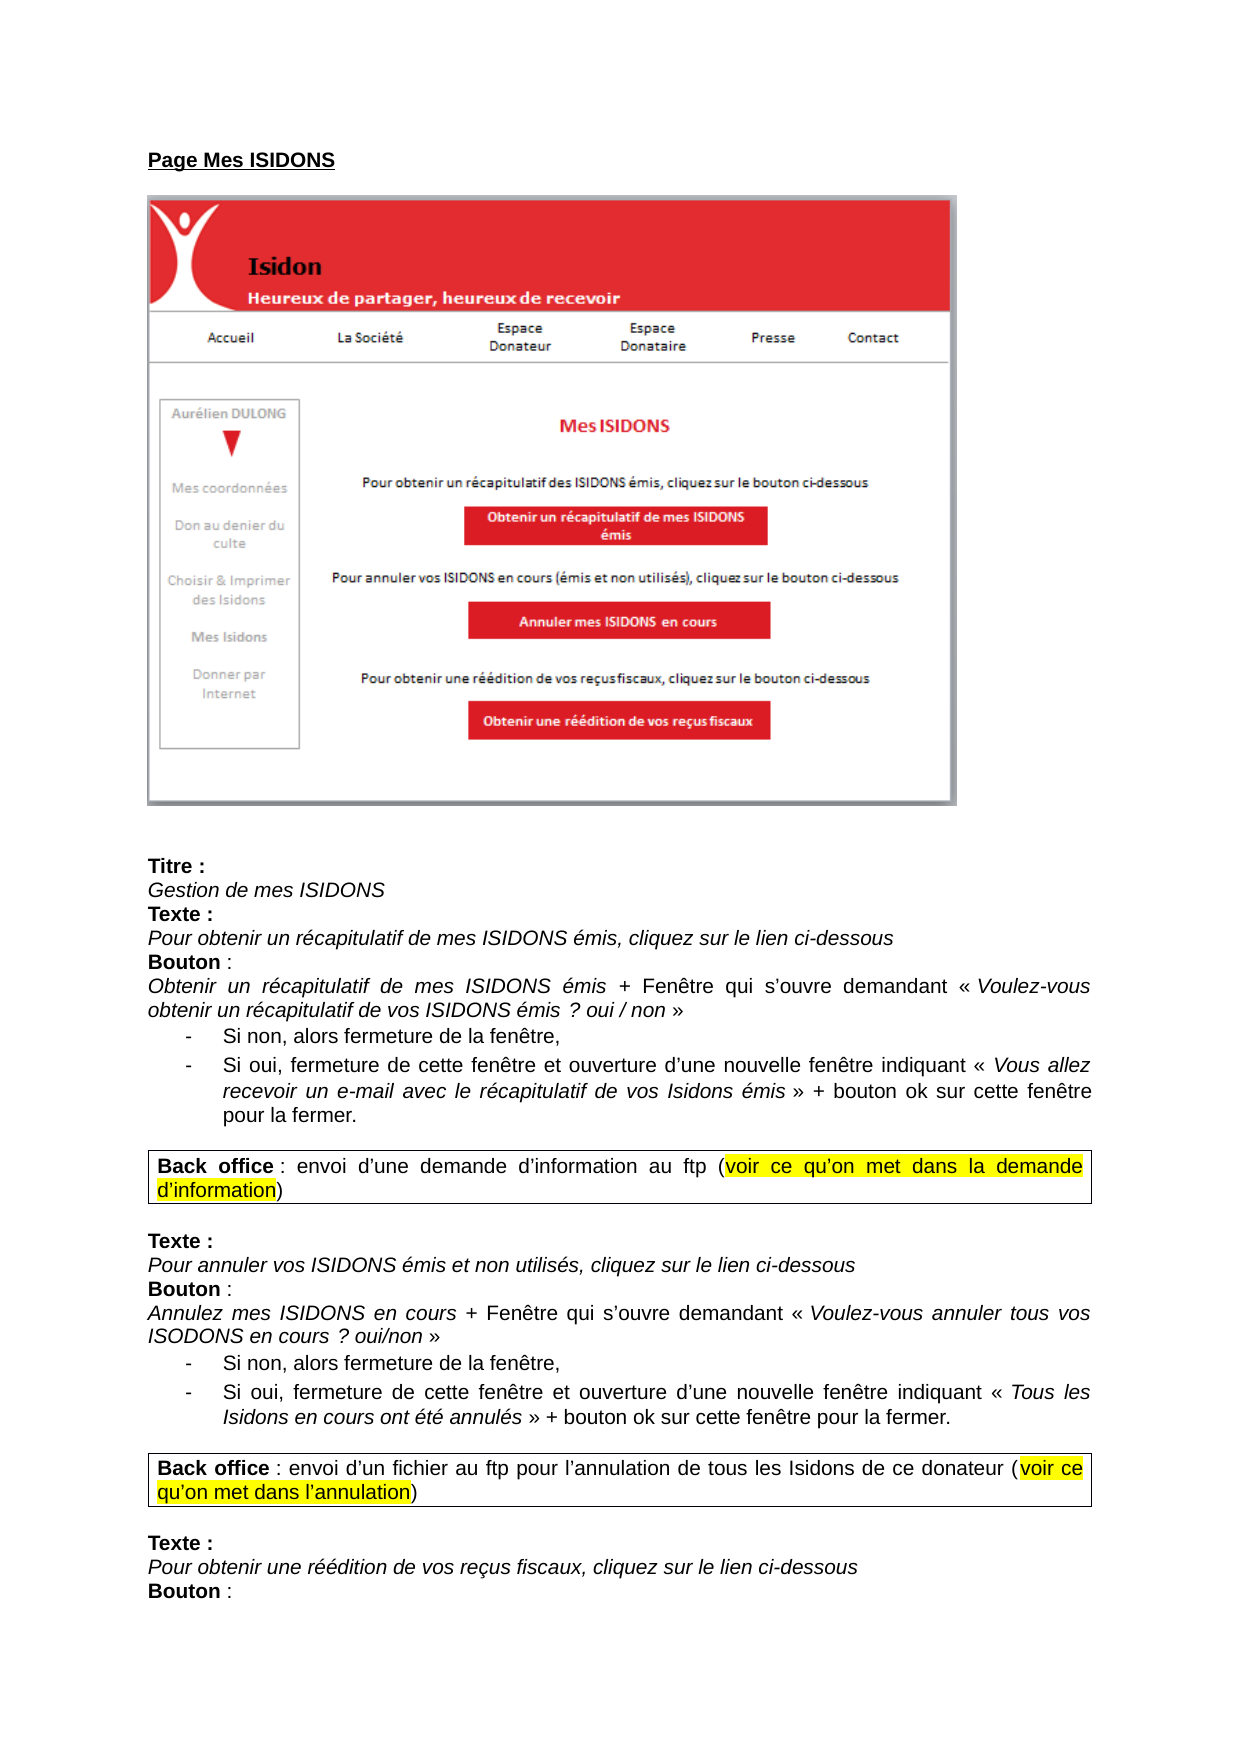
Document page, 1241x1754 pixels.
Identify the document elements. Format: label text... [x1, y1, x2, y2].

text Pour annuler vos ISIDONS émis et non utilisés, cliquez sur le lien ci-dessous [148, 1252, 1092, 1276]
text Bouton : [148, 1579, 1092, 1603]
text Pour obtenir un récapitulatif de mes ISIDONS émis, cliquez sur le lien ci-dessous [148, 926, 1092, 950]
text Back office : envoi d’un fichier au ftp pour l’annulation de tous les Isidons de ce donateur (voir ce qu’on met dans l’annulation) [149, 1454, 1091, 1506]
text Page Mes ISIDONS [148, 148, 1092, 172]
list Si non, alors fermeture de la fenêtre, [185, 1022, 1092, 1050]
text Back office : envoi d’une demande d’information au ftp (voir ce qu’on met dans la demande d’information) [149, 1151, 1091, 1203]
text Texte : [148, 1531, 1092, 1555]
text Annulez mes ISIDONS en cours + Fenêtre qui s’ouvre demandant « Voulez-vous annuler tous vos ISODONS en cours ? oui/non » [148, 1300, 1092, 1348]
text Obtenir un récapitulatif de mes ISIDONS émis + Fenêtre qui s’ouvre demandant « Voulez-vous obtenir un récapitulatif de vos ISIDONS émis ? oui / non » [148, 974, 1092, 1022]
text Texte : [148, 1228, 1092, 1252]
list Si oui, fermeture de cette fenêtre et ouverture d’une nouvelle fenêtre indiquant « Vous allez recevoir un e-mail avec le récapitulatif de vos Isidons émis » + bouton ok sur cette fenêtre pour la fermer. [185, 1050, 1092, 1126]
text Bouton : [148, 950, 1092, 974]
text Pour obtenir une réédition de vos reçus fiscaux, cliquez sur le lien ci-dessous [148, 1555, 1092, 1579]
text Gestion de mes ISIDONS [148, 878, 1092, 902]
picture [147, 195, 957, 806]
text Bouton : [148, 1276, 1092, 1300]
list Si oui, fermeture de cette fenêtre et ouverture d’une nouvelle fenêtre indiquant « Tous les Isidons en cours ont été annulés » + bouton ok sur cette fenêtre pour la fermer. [185, 1377, 1092, 1429]
text Titre : [148, 854, 1092, 878]
list Si non, alors fermeture de la fenêtre, [185, 1348, 1092, 1377]
text Texte : [148, 902, 1092, 926]
